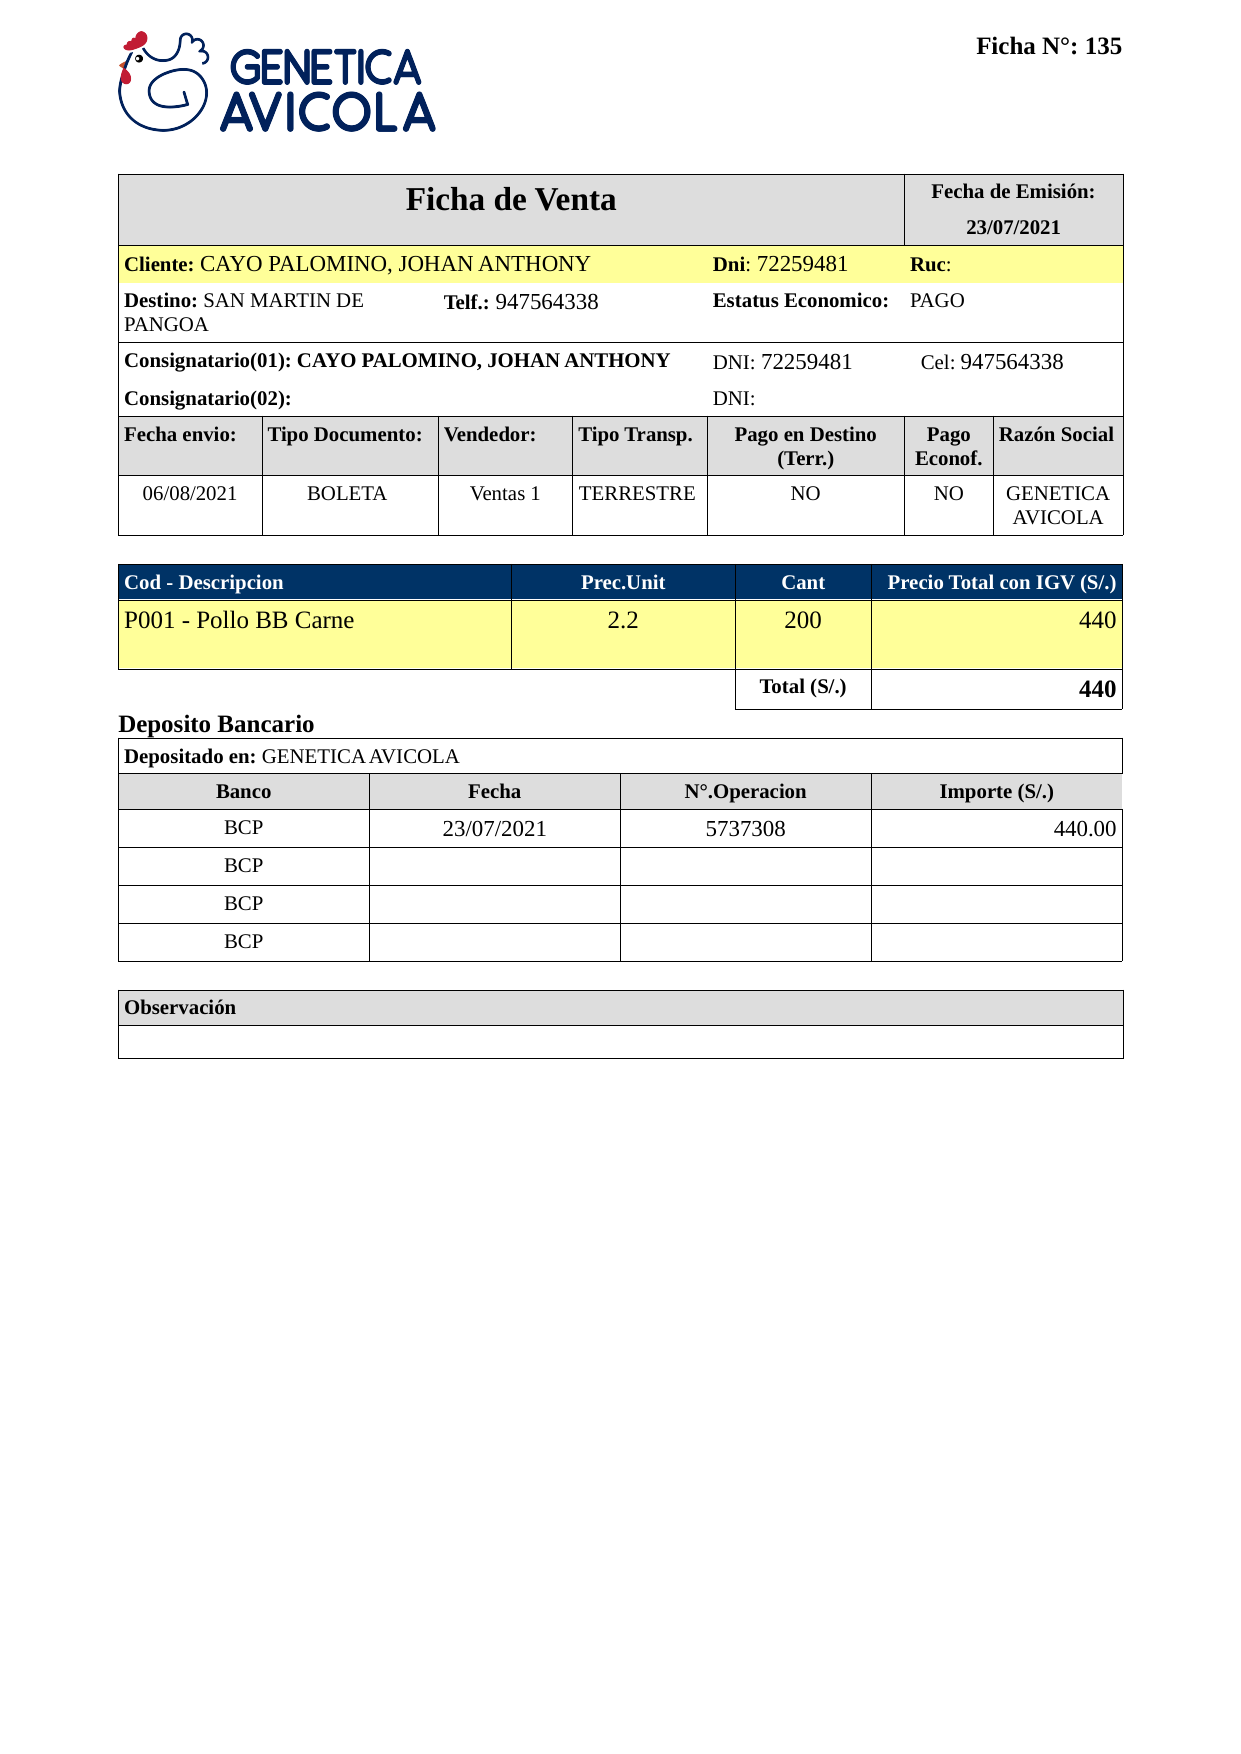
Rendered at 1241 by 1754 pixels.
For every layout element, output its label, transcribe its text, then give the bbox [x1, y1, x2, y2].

table_header Cod - Descripcion [119, 565, 511, 599]
table_cell [370, 848, 620, 885]
table_cell Cliente: CAYO PALOMINO, JOHAN ANTHONY [119, 246, 707, 283]
table_cell [511, 670, 735, 709]
table_cell P001 - Pollo BB Carne [119, 601, 511, 668]
table_cell Pago en Destino (Terr.) [708, 417, 904, 475]
table_cell [119, 1026, 1123, 1058]
table_cell BCP [119, 886, 369, 923]
table_cell Consignatario(01): CAYO PALOMINO, JOHAN ANTHONY [119, 343, 707, 380]
table_cell NO [708, 476, 904, 535]
table_cell Estatus Economico: [707, 283, 904, 342]
table_cell [370, 886, 620, 923]
table_cell [872, 848, 1122, 885]
table_cell [118, 670, 511, 709]
table_cell Cel: 947564338 [915, 343, 1123, 380]
table_cell BCP [119, 810, 369, 847]
table_cell Vendedor: [439, 417, 572, 475]
table_cell PAGO [904, 283, 1123, 342]
picture [118, 31, 436, 132]
table_cell 23/07/2021 [370, 810, 620, 847]
table_cell Fecha envio: [119, 417, 262, 475]
table_cell [872, 924, 1122, 961]
table_cell 440 [872, 670, 1122, 709]
table_header Cant [736, 565, 871, 599]
table_cell NO [905, 476, 993, 535]
table_cell Destino: SAN MARTIN DE PANGOA [119, 283, 438, 342]
table_cell 440 [872, 601, 1122, 668]
table_cell [621, 924, 871, 961]
table_cell 2.2 [512, 601, 735, 668]
table_cell Consignatario(02): [119, 380, 707, 416]
table_header Precio Total con IGV (S/.) [872, 565, 1122, 599]
table_cell 440.00 [872, 810, 1122, 847]
table_cell Dni: 72259481 [707, 246, 904, 283]
table_cell GENETICA AVICOLA [994, 476, 1123, 535]
table_cell BCP [119, 924, 369, 961]
table_cell 06/08/2021 [119, 476, 262, 535]
table_header Observación [119, 991, 1123, 1025]
table_cell DNI: 72259481 [707, 343, 915, 380]
table_cell Total (S/.) [736, 670, 871, 709]
table_cell [621, 848, 871, 885]
table_cell BOLETA [263, 476, 438, 535]
table_cell 200 [736, 601, 871, 668]
table_cell Importe (S/.) [872, 774, 1122, 809]
table_cell Telf.: 947564338 [438, 283, 707, 342]
table_cell N°.Operacion [621, 774, 871, 809]
table_cell [872, 886, 1122, 923]
table_cell 23/07/2021 [905, 209, 1123, 245]
table_header Prec.Unit [512, 565, 735, 599]
table_cell 5737308 [621, 810, 871, 847]
table_cell BCP [119, 848, 369, 885]
table_header Ficha de Venta [119, 175, 904, 245]
table_cell Pago Econof. [905, 417, 993, 475]
table_cell TERRESTRE [573, 476, 707, 535]
table_cell [621, 886, 871, 923]
table_header Fecha de Emisión: [905, 175, 1123, 209]
table_cell Razón Social [994, 417, 1123, 475]
table_cell Banco [119, 774, 369, 809]
table_cell Fecha [370, 774, 620, 809]
table_cell Tipo Transp. [573, 417, 707, 475]
text Deposito Bancario [118, 709, 1122, 738]
table_header Depositado en: GENETICA AVICOLA [119, 739, 1122, 773]
table_cell DNI: [707, 380, 1123, 416]
table_cell Tipo Documento: [263, 417, 438, 475]
table_cell Ventas 1 [439, 476, 572, 535]
table_cell Ruc: [904, 246, 1123, 283]
table_cell [370, 924, 620, 961]
